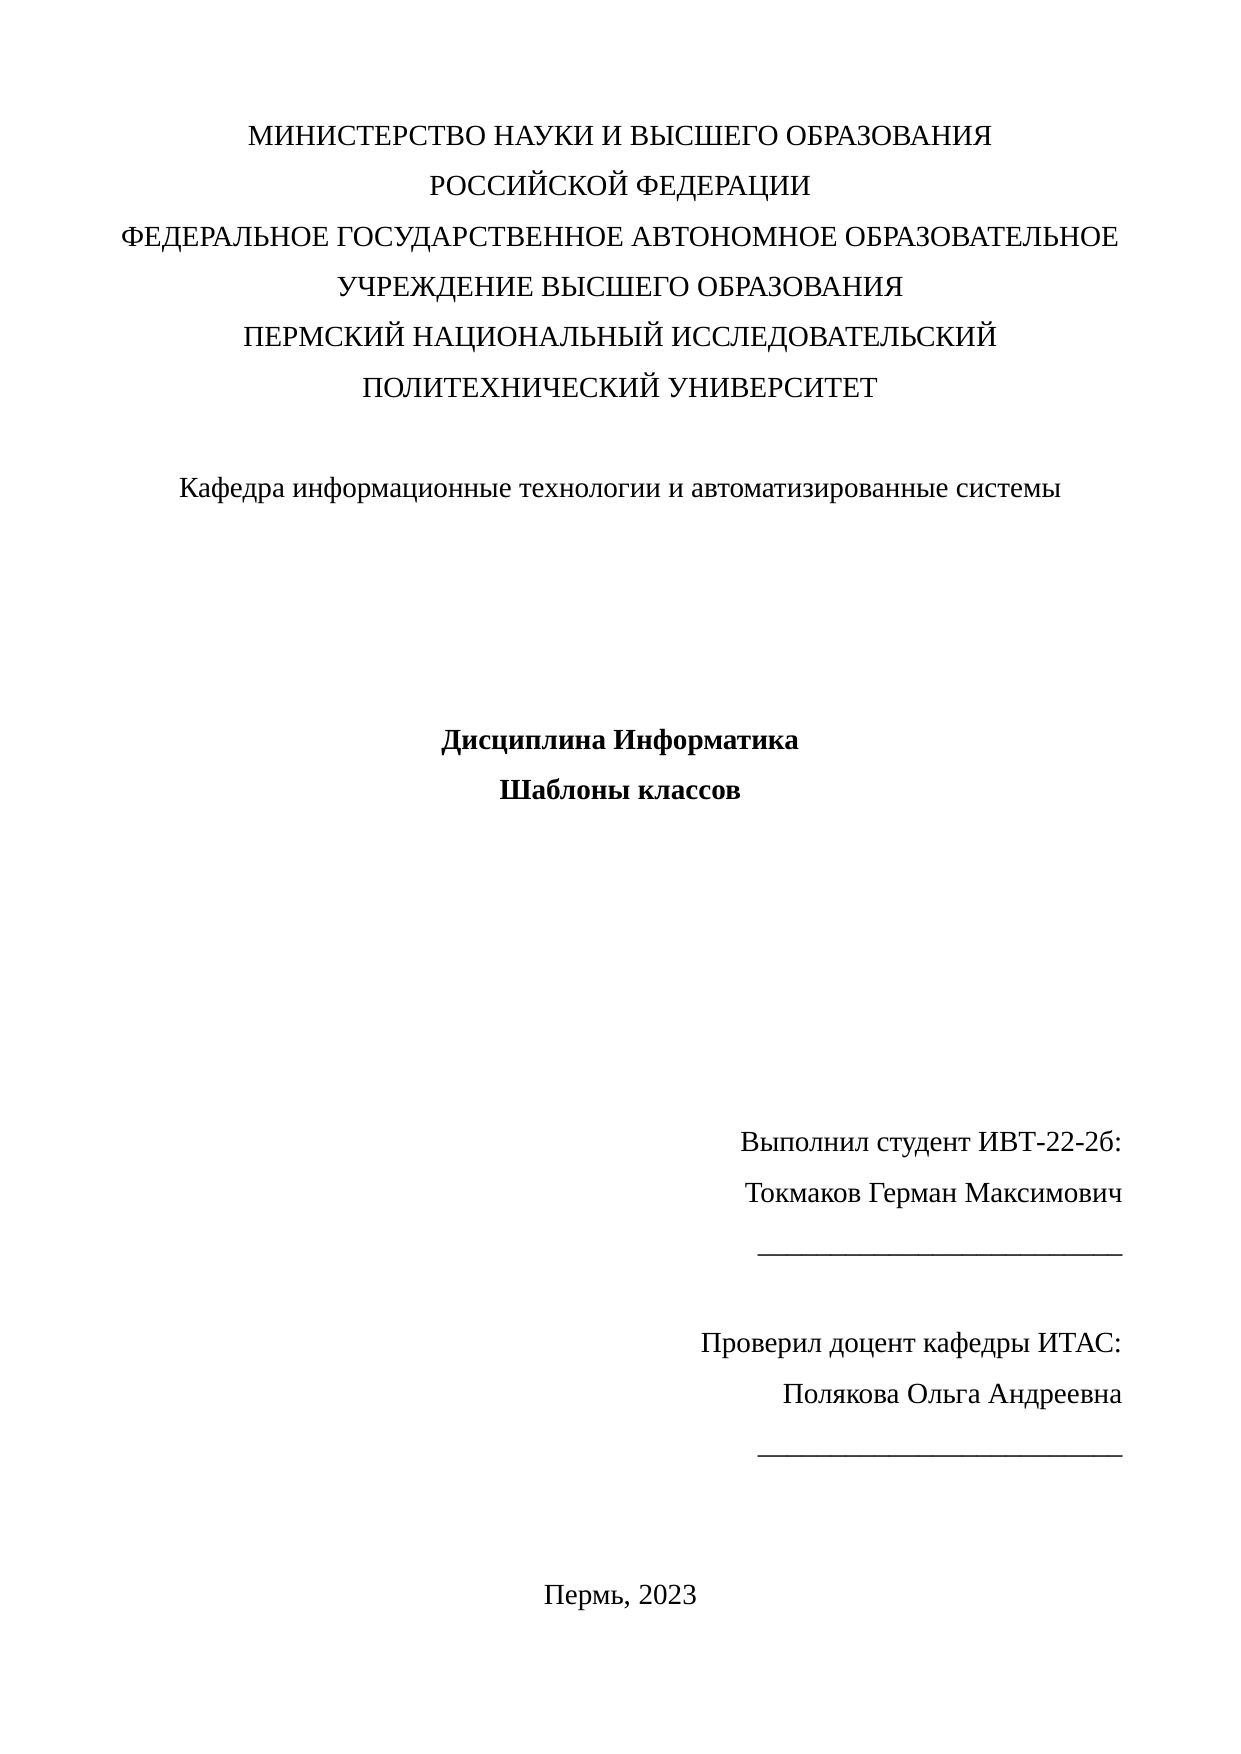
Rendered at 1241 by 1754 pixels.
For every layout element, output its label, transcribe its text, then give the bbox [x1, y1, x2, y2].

text ФЕДЕРАЛЬНОЕ ГОСУДАРСТВЕННОЕ АВТОНОМНОЕ ОБРАЗОВАТЕЛЬНОЕ УЧРЕЖДЕНИЕ ВЫСШЕГО ОБРАЗОВАНИЯ [118, 219, 1122, 303]
text Выполнил студент ИВТ-22-2б: [118, 1124, 1122, 1158]
text Шаблоны классов [118, 772, 1122, 806]
text Проверил доцент кафедры ИТАС: [118, 1326, 1122, 1359]
text Кафедра информационные технологии и автоматизированные системы [118, 470, 1122, 504]
text Дисциплина Информатика [118, 722, 1122, 755]
text Пермь, 2023 [118, 1577, 1122, 1611]
text _________________________ [118, 1426, 1122, 1460]
text Полякова Ольга Андреевна [118, 1376, 1122, 1409]
text ПЕРМСКИЙ НАЦИОНАЛЬНЫЙ ИССЛЕДОВАТЕЛЬСКИЙ ПОЛИТЕХНИЧЕСКИЙ УНИВЕРСИТЕТ [118, 319, 1122, 403]
text МИНИСТЕРСТВО НАУКИ И ВЫСШЕГО ОБРАЗОВАНИЯ РОССИЙСКОЙ ФЕДЕРАЦИИ [118, 118, 1122, 202]
text Токмаков Герман Максимович [118, 1175, 1122, 1208]
text _________________________ [118, 1225, 1122, 1258]
